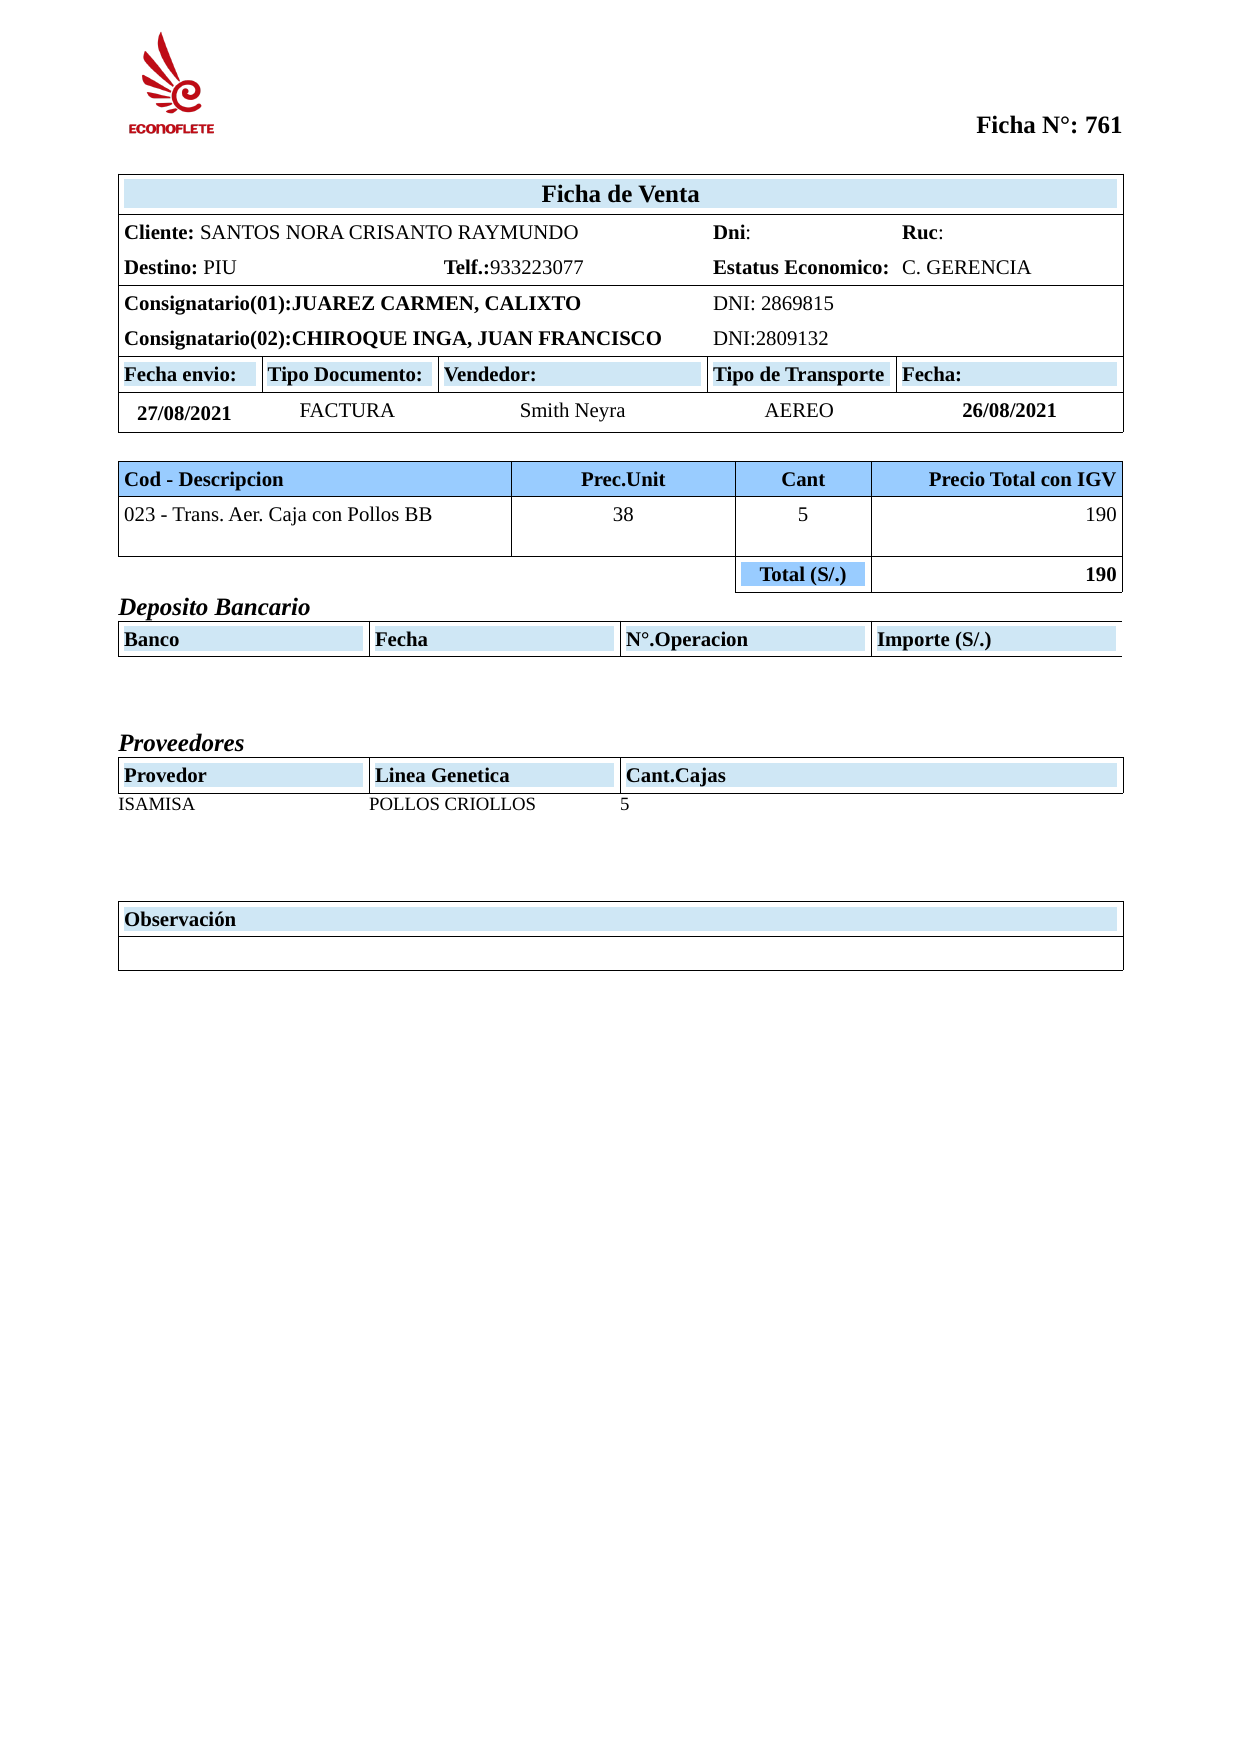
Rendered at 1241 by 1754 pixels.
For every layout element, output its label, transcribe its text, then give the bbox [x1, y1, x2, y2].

table_cell Dni: [707, 215, 896, 249]
table_cell Total (S/.) [736, 557, 871, 592]
table_cell Ruc: [896, 215, 1123, 249]
table_cell [369, 858, 620, 879]
table_cell FACTURA [262, 393, 438, 432]
table_cell [118, 879, 369, 901]
table_cell [118, 680, 369, 704]
table_cell 27/08/2021 [119, 393, 262, 432]
table_cell [118, 815, 369, 836]
table_cell Fecha: [897, 357, 1123, 392]
table_cell [118, 836, 369, 858]
table_header Cant [736, 462, 871, 496]
table_cell Fecha envio: [119, 357, 262, 392]
table_header Precio Total con IGV [872, 462, 1122, 496]
table_cell [118, 657, 369, 680]
table_cell Telf.:933223077 [438, 249, 707, 285]
table_cell Consignatario(01):JUAREZ CARMEN, CALIXTO [119, 286, 707, 321]
table_header Cant.Cajas [621, 758, 1123, 793]
table_header Fecha [370, 622, 620, 656]
text Proveedores [118, 728, 1122, 757]
table_header N°.Operacion [621, 622, 871, 656]
table_header Cod - Descripcion [119, 462, 511, 496]
table_cell Estatus Economico: [707, 249, 896, 285]
table_header Importe (S/.) [872, 622, 1122, 656]
table_cell ISAMISA [118, 794, 369, 814]
table_header Observación [119, 902, 1123, 936]
table_cell 190 [872, 497, 1122, 556]
table_cell 190 [872, 557, 1122, 592]
table_header Prec.Unit [512, 462, 735, 496]
table_cell [369, 836, 620, 858]
table_cell [620, 705, 871, 728]
table_cell Consignatario(02):CHIROQUE INGA, JUAN FRANCISCO [119, 321, 707, 356]
table_cell Tipo de Transporte [708, 357, 896, 392]
table_cell [119, 937, 1123, 969]
table_cell [369, 879, 620, 901]
table_cell [620, 657, 871, 680]
table_cell 38 [512, 497, 735, 556]
table_cell [871, 705, 1122, 728]
table_cell DNI:2809132 [707, 321, 1123, 356]
table_cell POLLOS CRIOLLOS [369, 794, 620, 814]
table_cell C. GERENCIA [896, 249, 1123, 285]
picture [118, 31, 225, 134]
table_cell 5 [736, 497, 871, 556]
table_cell [118, 705, 369, 728]
table_cell [369, 705, 620, 728]
table_header Provedor [119, 758, 369, 793]
table_cell Smith Neyra [438, 393, 707, 432]
table_cell [369, 680, 620, 704]
table_cell [871, 680, 1122, 704]
table_cell [369, 657, 620, 680]
table_cell Destino: PIU [119, 249, 438, 285]
table_header Banco [119, 622, 369, 656]
table_cell [620, 858, 1123, 879]
table_cell [620, 836, 1123, 858]
text Deposito Bancario [118, 592, 1122, 621]
table_cell [620, 680, 871, 704]
table_header Ficha de Venta [119, 175, 1123, 214]
table_cell DNI: 2869815 [707, 286, 1123, 321]
table_cell 023 - Trans. Aer. Caja con Pollos BB [119, 497, 511, 556]
table_cell AEREO [707, 393, 896, 432]
table_cell Cliente: SANTOS NORA CRISANTO RAYMUNDO [119, 215, 707, 249]
table_cell [620, 879, 1123, 901]
table_cell [871, 657, 1122, 680]
table_cell 5 [620, 794, 1123, 814]
table_cell 26/08/2021 [896, 393, 1123, 432]
table_cell [511, 557, 735, 592]
table_cell [369, 815, 620, 836]
table_cell [118, 557, 511, 592]
table_cell Tipo Documento: [263, 357, 438, 392]
table_cell [620, 815, 1123, 836]
table_header Linea Genetica [370, 758, 620, 793]
table_cell [118, 858, 369, 879]
table_cell Vendedor: [439, 357, 707, 392]
